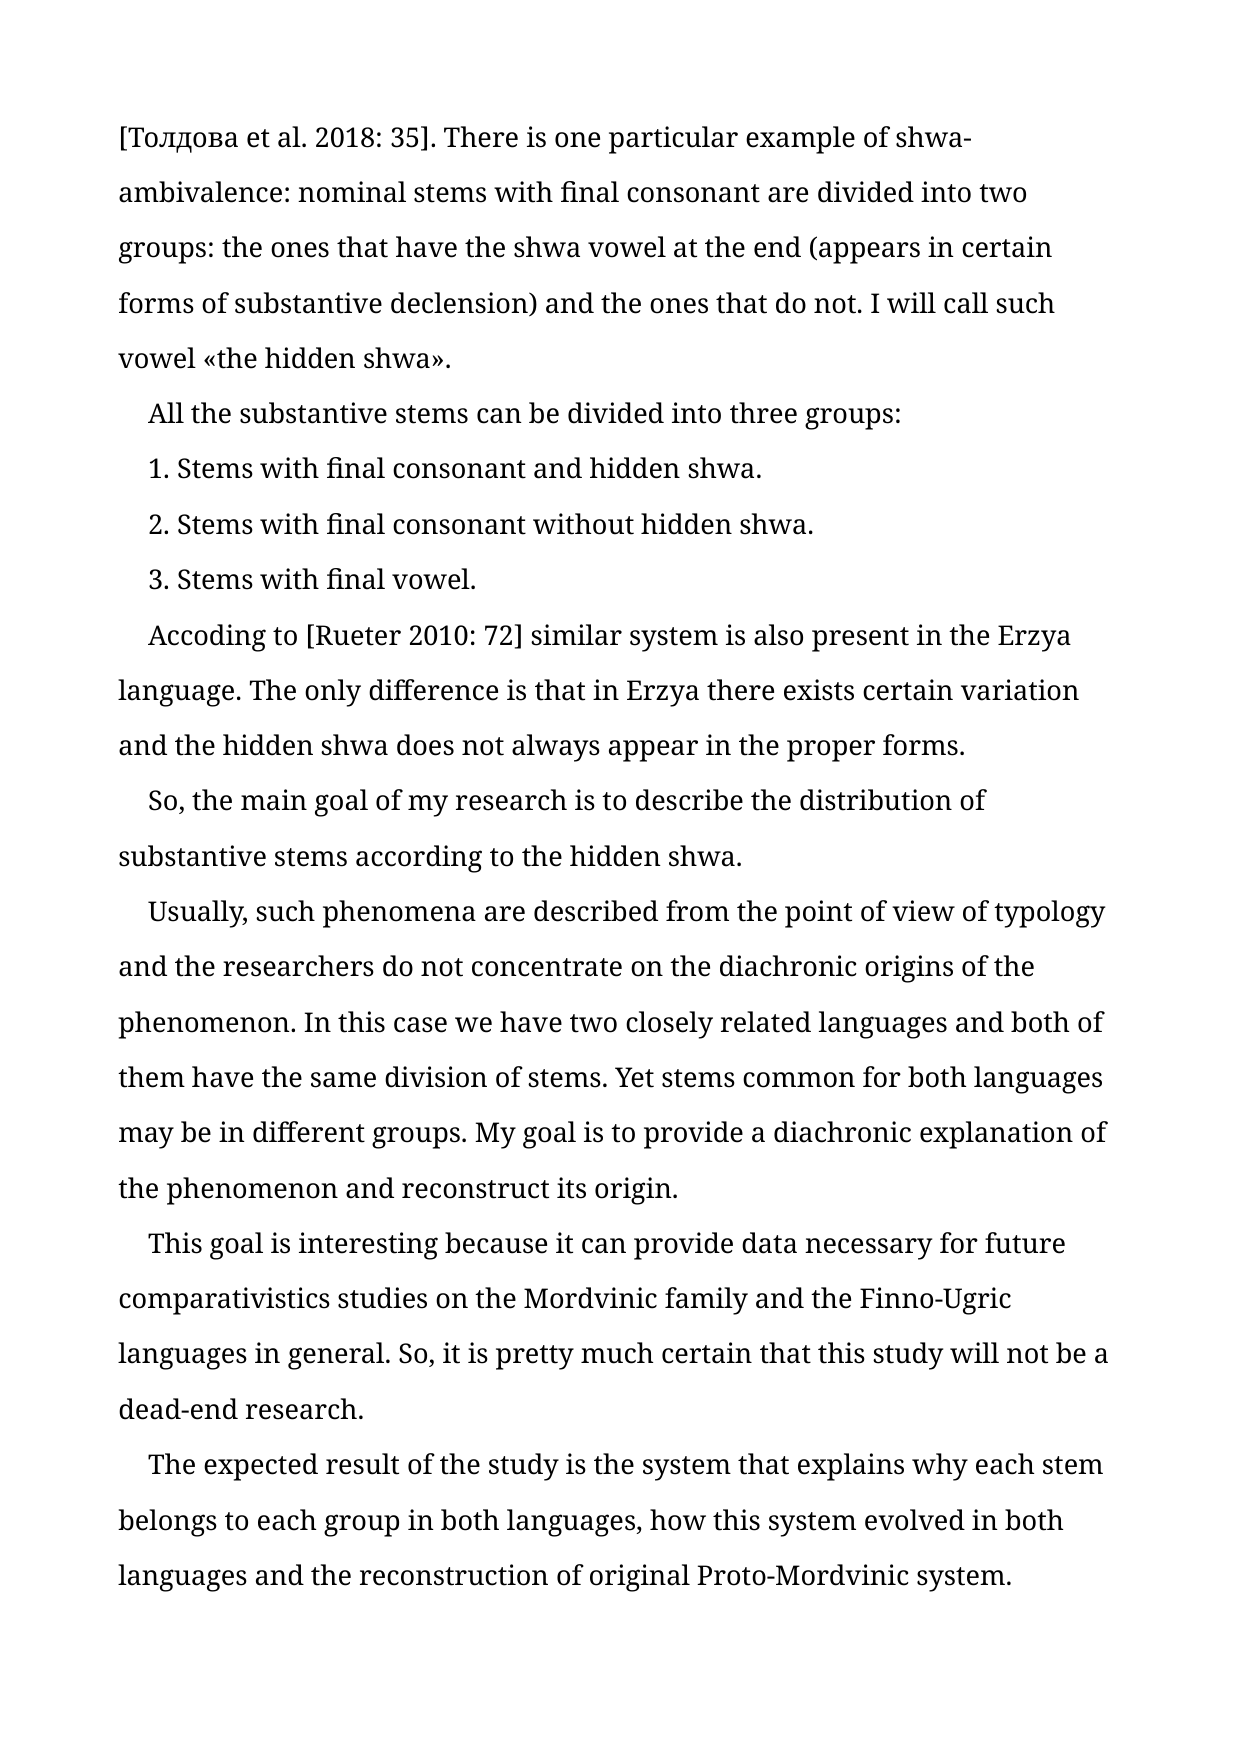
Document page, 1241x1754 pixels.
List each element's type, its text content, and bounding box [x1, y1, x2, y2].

text 1. Stems with final consonant and hidden shwa. [118, 450, 1122, 487]
text So, the main goal of my research is to describe the distribution of substantive stems according to the hidden shwa. [118, 782, 1122, 874]
text 2. Stems with final consonant without hidden shwa. [118, 505, 1122, 542]
text The expected result of the study is the system that explains why each stem belongs to each group in both languages, how this system evolved in both languages and the reconstruction of original Proto-Mordvinic system. [118, 1446, 1122, 1593]
text [Толдова et al. 2018: 35]. There is one particular example of shwa-ambivalence: nominal stems with final consonant are divided into two groups: the ones that have the shwa vowel at the end (appears in certain forms of substantive declension) and the ones that do not. I will call such vowel «the hidden shwa». [118, 118, 1122, 376]
text 3. Stems with final vowel. [118, 561, 1122, 597]
text This goal is interesting because it can provide data necessary for future comparativistics studies on the Mordvinic family and the Finno-Ugric languages in general. So, it is pretty much certain that this study will not be a dead-end research. [118, 1224, 1122, 1427]
text Accoding to [Rueter 2010: 72] similar system is also present in the Erzya language. The only difference is that in Erzya there exists certain variation and the hidden shwa does not always appear in the proper forms. [118, 616, 1122, 763]
text All the substantive stems can be divided into three groups: [118, 395, 1122, 432]
text Usually, such phenomena are described from the point of view of typology and the researchers do not concentrate on the diachronic origins of the phenomenon. In this case we have two closely related languages and both of them have the same division of stems. Yet stems common for both languages may be in different groups. My goal is to provide a diachronic explanation of the phenomenon and reconstruct its origin. [118, 892, 1122, 1206]
